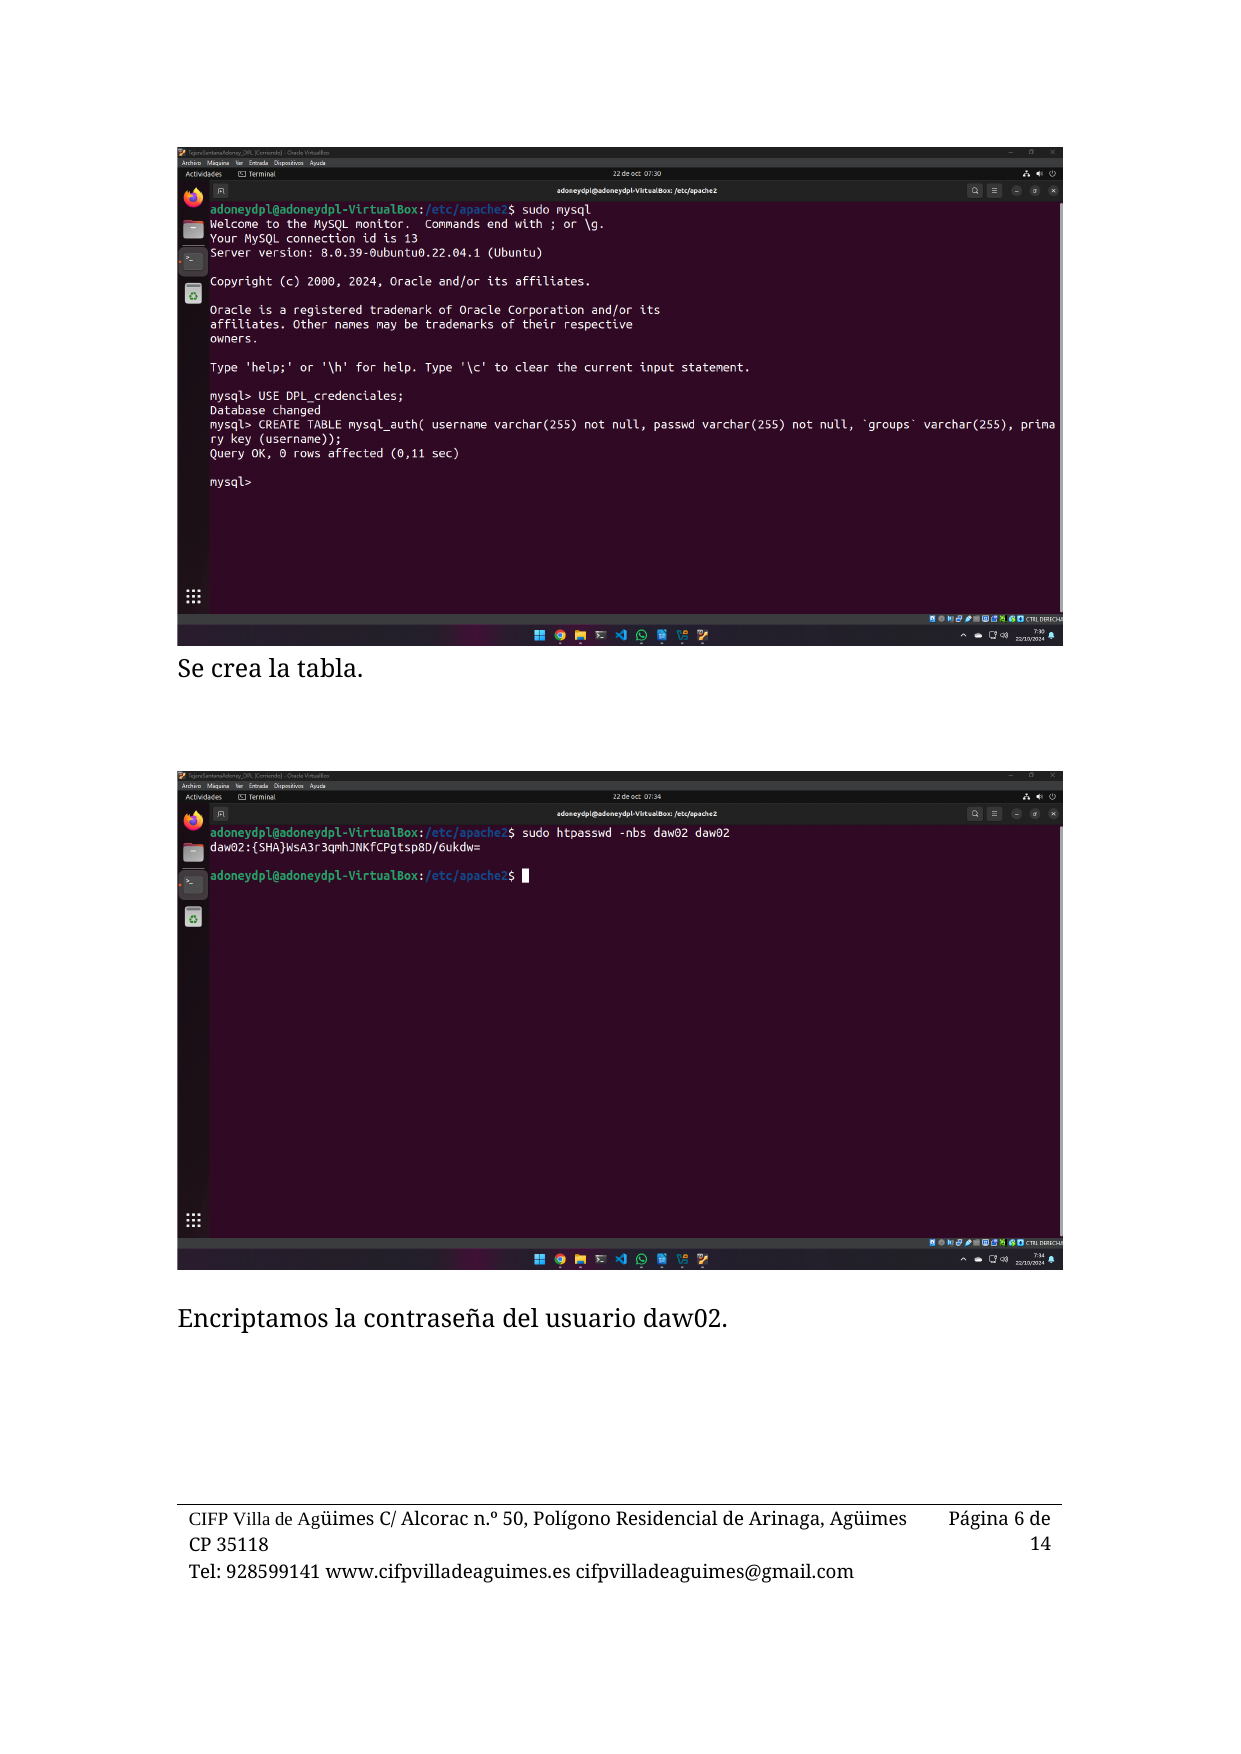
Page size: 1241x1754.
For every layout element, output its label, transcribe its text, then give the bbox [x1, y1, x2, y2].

picture [177, 147, 1063, 646]
picture [177, 771, 1063, 1270]
text Encriptamos la contraseña del usuario daw02. [177, 1270, 1063, 1334]
text Se crea la tabla. [177, 646, 1063, 685]
